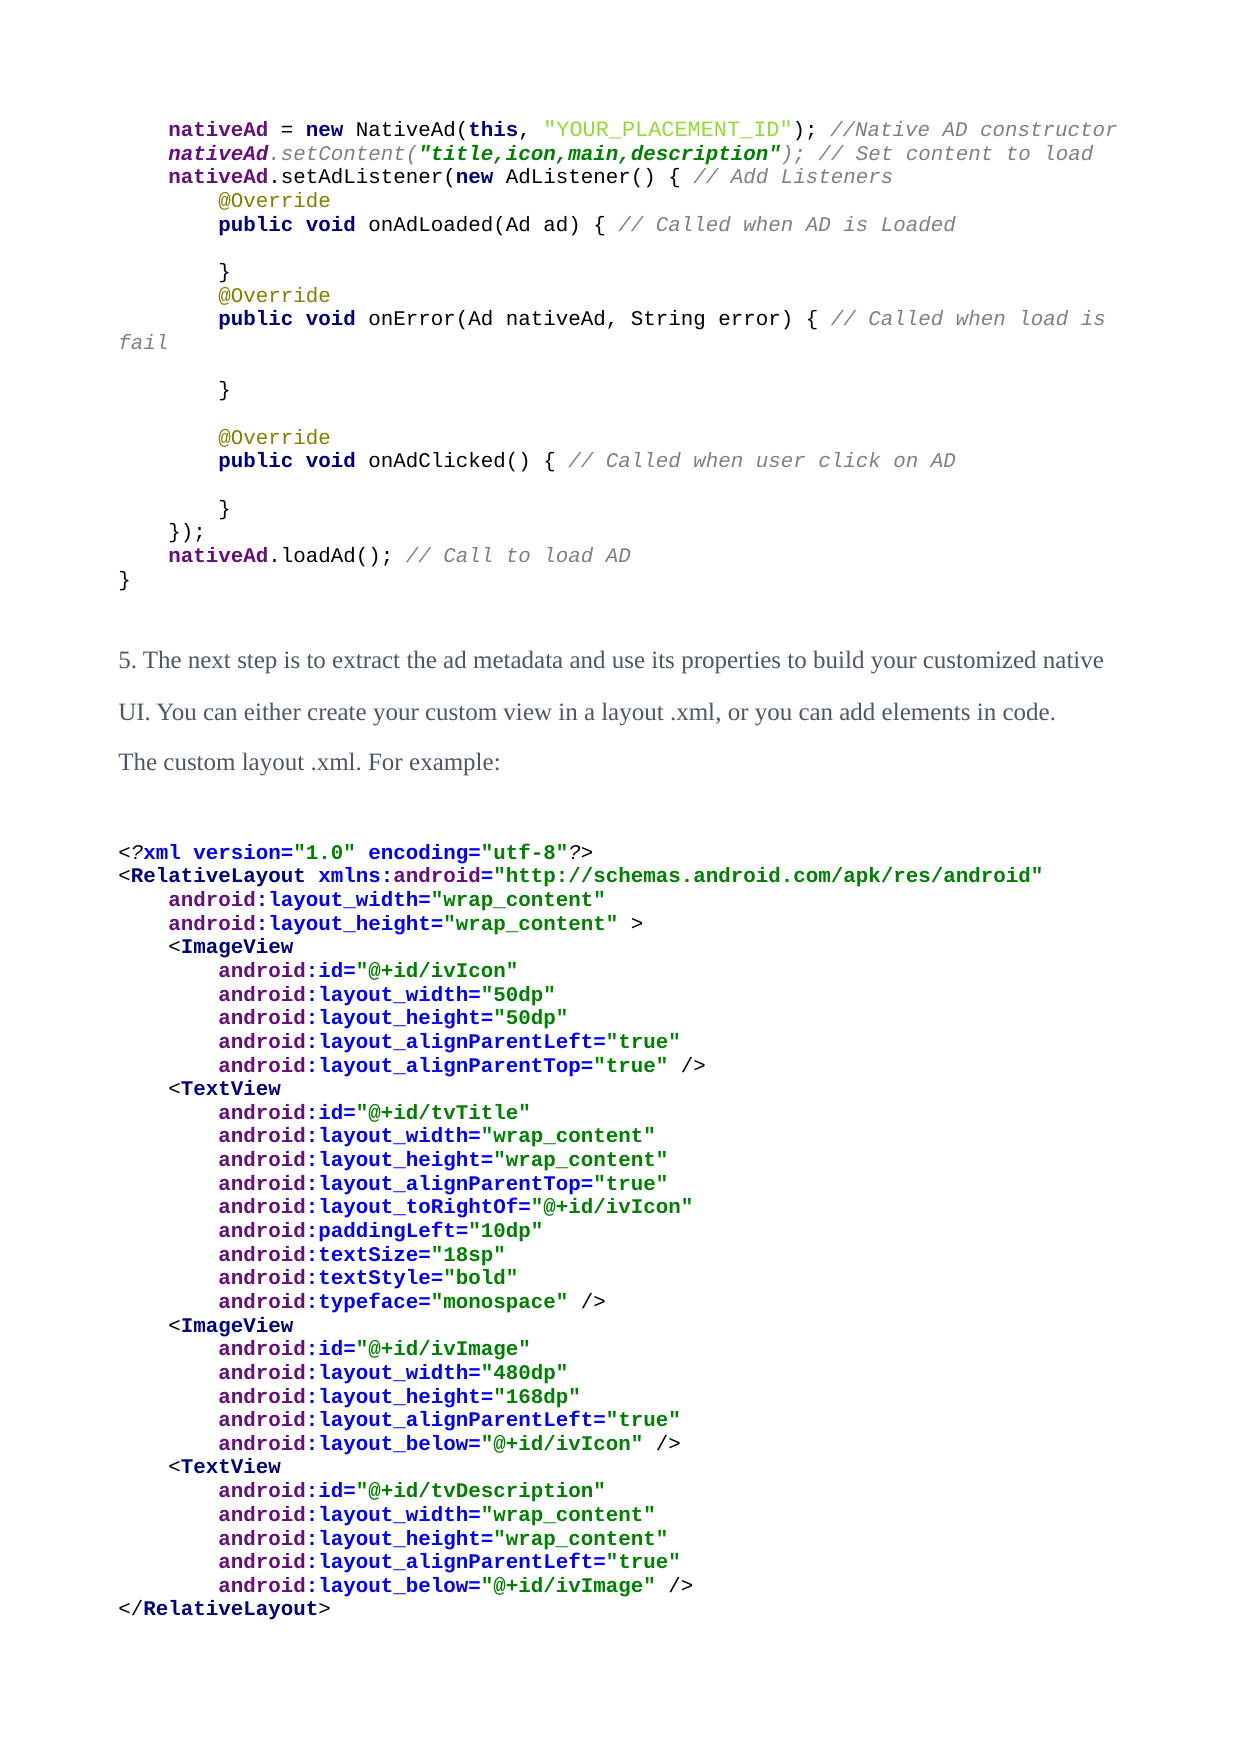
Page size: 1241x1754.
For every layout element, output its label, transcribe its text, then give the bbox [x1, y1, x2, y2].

text android:layout_width="480dp" [118, 1362, 1122, 1386]
text 5. The next step is to extract the ad metadata and use its properties to build your customized native UI. You can either create your custom view in a layout .xml, or you can add elements in code. [118, 622, 1122, 726]
text android:layout_width="wrap_content" [118, 1126, 1122, 1149]
text android:paddingLeft="10dp" [118, 1220, 1122, 1244]
text <ImageView [118, 936, 1122, 960]
text android:layout_width="wrap_content" [118, 1504, 1122, 1527]
text </RelativeLayout> [118, 1598, 1122, 1622]
text android:id="@+id/tvTitle" [118, 1102, 1122, 1126]
text android:id="@+id/tvDescription" [118, 1480, 1122, 1504]
text android:layout_alignParentTop="true" /> [118, 1054, 1122, 1078]
text @Override [118, 285, 1122, 308]
text public void onError(Ad nativeAd, String error) { // Called when load is fail [118, 308, 1122, 356]
text } [118, 261, 1122, 285]
text android:textStyle="bold" [118, 1267, 1122, 1291]
text android:typeface="monospace" /> [118, 1291, 1122, 1315]
text android:id="@+id/ivImage" [118, 1338, 1122, 1362]
text nativeAd = new NativeAd(this, "YOUR_PLACEMENT_ID"); //Native AD constructor [118, 118, 1122, 143]
text nativeAd.loadAd(); // Call to load AD [118, 545, 1122, 568]
text android:layout_height="168dp" [118, 1386, 1122, 1409]
text android:layout_alignParentTop="true" [118, 1173, 1122, 1196]
text } [118, 568, 1122, 592]
text nativeAd.setAdListener(new AdListener() { // Add Listeners [118, 167, 1122, 190]
text <RelativeLayout xmlns:android="http://schemas.android.com/apk/res/android" [118, 865, 1122, 889]
text The custom layout .xml. For example: [118, 738, 1122, 776]
text android:layout_height="wrap_content" [118, 1149, 1122, 1173]
text android:layout_width="50dp" [118, 984, 1122, 1007]
text android:id="@+id/ivIcon" [118, 960, 1122, 984]
text <ImageView [118, 1315, 1122, 1338]
text android:layout_height="wrap_content" > [118, 913, 1122, 936]
text public void onAdClicked() { // Called when user click on AD [118, 450, 1122, 474]
text public void onAdLoaded(Ad ad) { // Called when AD is Loaded [118, 214, 1122, 237]
text <TextView [118, 1078, 1122, 1102]
text } [118, 498, 1122, 521]
text @Override [118, 190, 1122, 214]
text android:layout_below="@+id/ivIcon" /> [118, 1433, 1122, 1457]
text <TextView [118, 1457, 1122, 1480]
text android:layout_alignParentLeft="true" [118, 1409, 1122, 1433]
text <?xml version="1.0" encoding="utf-8"?> [118, 813, 1122, 865]
text android:layout_below="@+id/ivImage" /> [118, 1575, 1122, 1598]
text android:layout_toRightOf="@+id/ivIcon" [118, 1196, 1122, 1220]
text android:textSize="18sp" [118, 1244, 1122, 1267]
text android:layout_height="50dp" [118, 1007, 1122, 1031]
text nativeAd.setContent("title,icon,main,description"); // Set content to load [118, 143, 1122, 167]
text @Override [118, 427, 1122, 450]
text android:layout_width="wrap_content" [118, 889, 1122, 913]
text } [118, 379, 1122, 403]
text android:layout_height="wrap_content" [118, 1527, 1122, 1551]
text android:layout_alignParentLeft="true" [118, 1551, 1122, 1575]
text }); [118, 521, 1122, 545]
text android:layout_alignParentLeft="true" [118, 1031, 1122, 1054]
